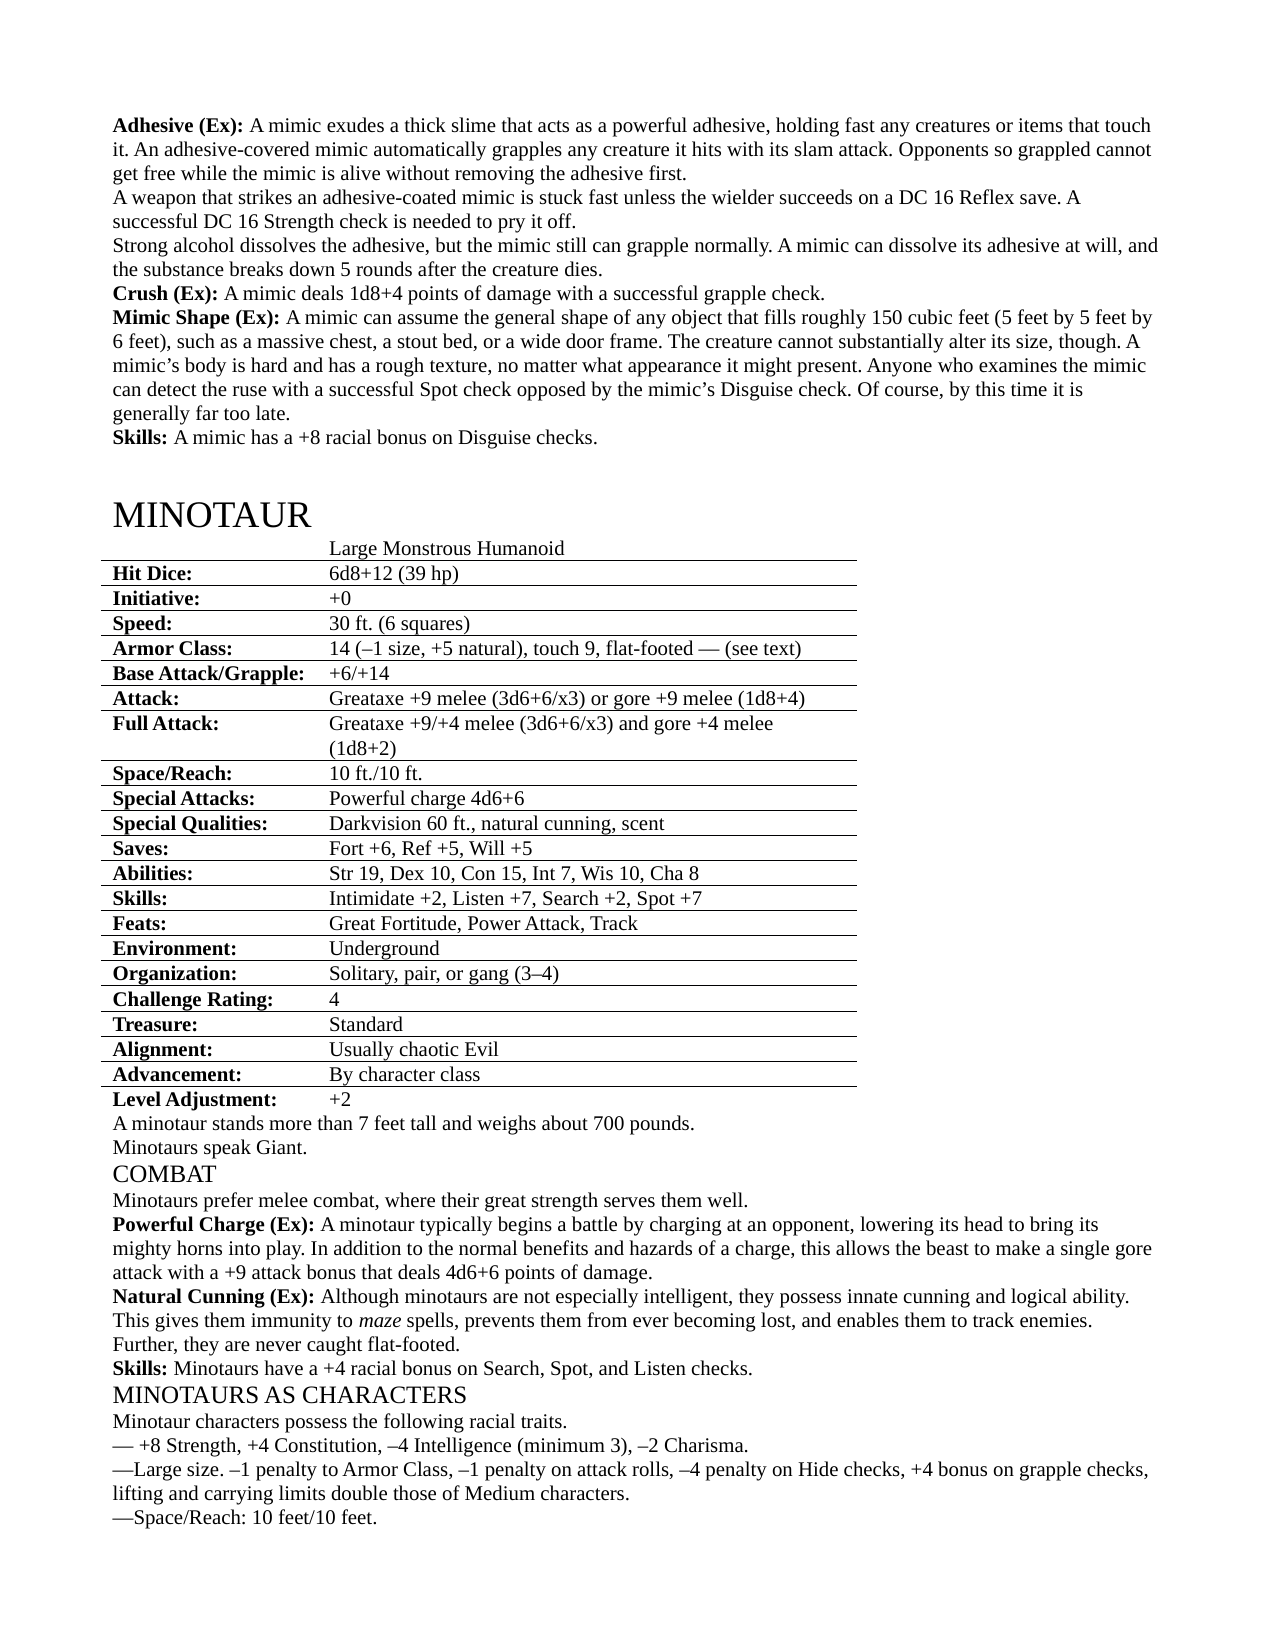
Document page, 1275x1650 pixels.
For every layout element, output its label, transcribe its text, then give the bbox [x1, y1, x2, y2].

table_cell Base Attack/Grapple: [101, 661, 318, 685]
text A weapon that strikes an adhesive-coated mimic is stuck fast unless the wielder succeeds on a DC 16 Reflex save. A successful DC 16 Strength check is needed to pry it off. [112, 185, 1162, 233]
text Natural Cunning (Ex): Although minotaurs are not especially intelligent, they possess innate cunning and logical ability. This gives them immunity to maze spells, prevents them from ever becoming lost, and enables them to track enemies. Further, they are never caught flat-footed. [112, 1284, 1162, 1356]
text — +8 Strength, +4 Constitution, –4 Intelligence (minimum 3), –2 Charisma. [112, 1433, 1162, 1457]
table_cell Treasure: [101, 1012, 318, 1036]
table_cell Skills: [101, 886, 318, 910]
table_cell 10 ft./10 ft. [318, 761, 857, 784]
text Skills: Minotaurs have a +4 racial bonus on Search, Spot, and Listen checks. [112, 1356, 1162, 1380]
text Minotaurs speak Giant. [112, 1135, 1162, 1159]
table_cell Initiative: [101, 586, 318, 610]
table_cell +0 [318, 586, 857, 610]
table_cell Armor Class: [101, 636, 318, 660]
text Adhesive (Ex): A mimic exudes a thick slime that acts as a powerful adhesive, holding fast any creatures or items that touch it. An adhesive-covered mimic automatically grapples any creature it hits with its slam attack. Opponents so grappled cannot get free while the mimic is alive without removing the adhesive first. [112, 112, 1162, 185]
table_cell 6d8+12 (39 hp) [318, 561, 857, 585]
table_cell Str 19, Dex 10, Con 15, Int 7, Wis 10, Cha 8 [318, 861, 857, 885]
table_cell Special Attacks: [101, 786, 318, 810]
text A minotaur stands more than 7 feet tall and weighs about 700 pounds. [112, 1111, 1162, 1135]
table_cell Fort +6, Ref +5, Will +5 [318, 836, 857, 860]
table_cell Special Qualities: [101, 811, 318, 835]
text MINOTAURS AS CHARACTERS [112, 1380, 1162, 1409]
table_cell +6/+14 [318, 661, 857, 685]
text Strong alcohol dissolves the adhesive, but the mimic still can grapple normally. A mimic can dissolve its adhesive at will, and the substance breaks down 5 rounds after the creature dies. [112, 233, 1162, 281]
table_cell Darkvision 60 ft., natural cunning, scent [318, 811, 857, 835]
table_cell Standard [318, 1012, 857, 1036]
table_header Large Monstrous Humanoid [318, 536, 857, 560]
text MINOTAUR [112, 492, 1162, 536]
table_cell Hit Dice: [101, 561, 318, 585]
table_cell Abilities: [101, 861, 318, 885]
text Mimic Shape (Ex): A mimic can assume the general shape of any object that fills roughly 150 cubic feet (5 feet by 5 feet by 6 feet), such as a massive chest, a stout bed, or a wide door frame. The creature cannot substantially alter its size, though. A mimic’s body is hard and has a rough texture, no matter what appearance it might present. Anyone who examines the mimic can detect the ruse with a successful Spot check opposed by the mimic’s Disguise check. Of course, by this time it is generally far too late. [112, 305, 1162, 425]
table_cell Greataxe +9 melee (3d6+6/x3) or gore +9 melee (1d8+4) [318, 686, 857, 710]
table_cell Level Adjustment: [101, 1087, 318, 1111]
table_cell Solitary, pair, or gang (3–4) [318, 961, 857, 985]
table_cell Great Fortitude, Power Attack, Track [318, 911, 857, 935]
table_cell +2 [318, 1087, 857, 1111]
table_cell Organization: [101, 961, 318, 985]
table_cell 30 ft. (6 squares) [318, 611, 857, 635]
table_cell Powerful charge 4d6+6 [318, 786, 857, 810]
table_cell Feats: [101, 911, 318, 935]
table_cell Intimidate +2, Listen +7, Search +2, Spot +7 [318, 886, 857, 910]
table_cell Greataxe +9/+4 melee (3d6+6/x3) and gore +4 melee (1d8+2) [318, 711, 857, 759]
table_cell Environment: [101, 936, 318, 960]
table_cell Underground [318, 936, 857, 960]
table_header [101, 536, 318, 560]
text Crush (Ex): A mimic deals 1d8+4 points of damage with a successful grapple check. [112, 281, 1162, 305]
text —Large size. –1 penalty to Armor Class, –1 penalty on attack rolls, –4 penalty on Hide checks, +4 bonus on grapple checks, lifting and carrying limits double those of Medium characters. [112, 1457, 1162, 1505]
text Powerful Charge (Ex): A minotaur typically begins a battle by charging at an opponent, lowering its head to bring its mighty horns into play. In addition to the normal benefits and hazards of a charge, this allows the beast to make a single gore attack with a +9 attack bonus that deals 4d6+6 points of damage. [112, 1212, 1162, 1284]
text COMBAT [112, 1159, 1162, 1188]
table_cell Alignment: [101, 1037, 318, 1061]
table_cell Full Attack: [101, 711, 318, 759]
text Minotaurs prefer melee combat, where their great strength serves them well. [112, 1188, 1162, 1212]
text —Space/Reach: 10 feet/10 feet. [112, 1505, 1162, 1529]
table_cell Saves: [101, 836, 318, 860]
table_cell Usually chaotic Evil [318, 1037, 857, 1061]
table_cell 4 [318, 986, 857, 1011]
table_cell Challenge Rating: [101, 986, 318, 1011]
table_cell Speed: [101, 611, 318, 635]
table_cell Advancement: [101, 1062, 318, 1086]
table_cell 14 (–1 size, +5 natural), touch 9, flat-footed — (see text) [318, 636, 857, 660]
text Skills: A mimic has a +8 racial bonus on Disguise checks. [112, 425, 1162, 449]
table_cell By character class [318, 1062, 857, 1086]
table_cell Space/Reach: [101, 761, 318, 784]
table_cell Attack: [101, 686, 318, 710]
text Minotaur characters possess the following racial traits. [112, 1409, 1162, 1433]
